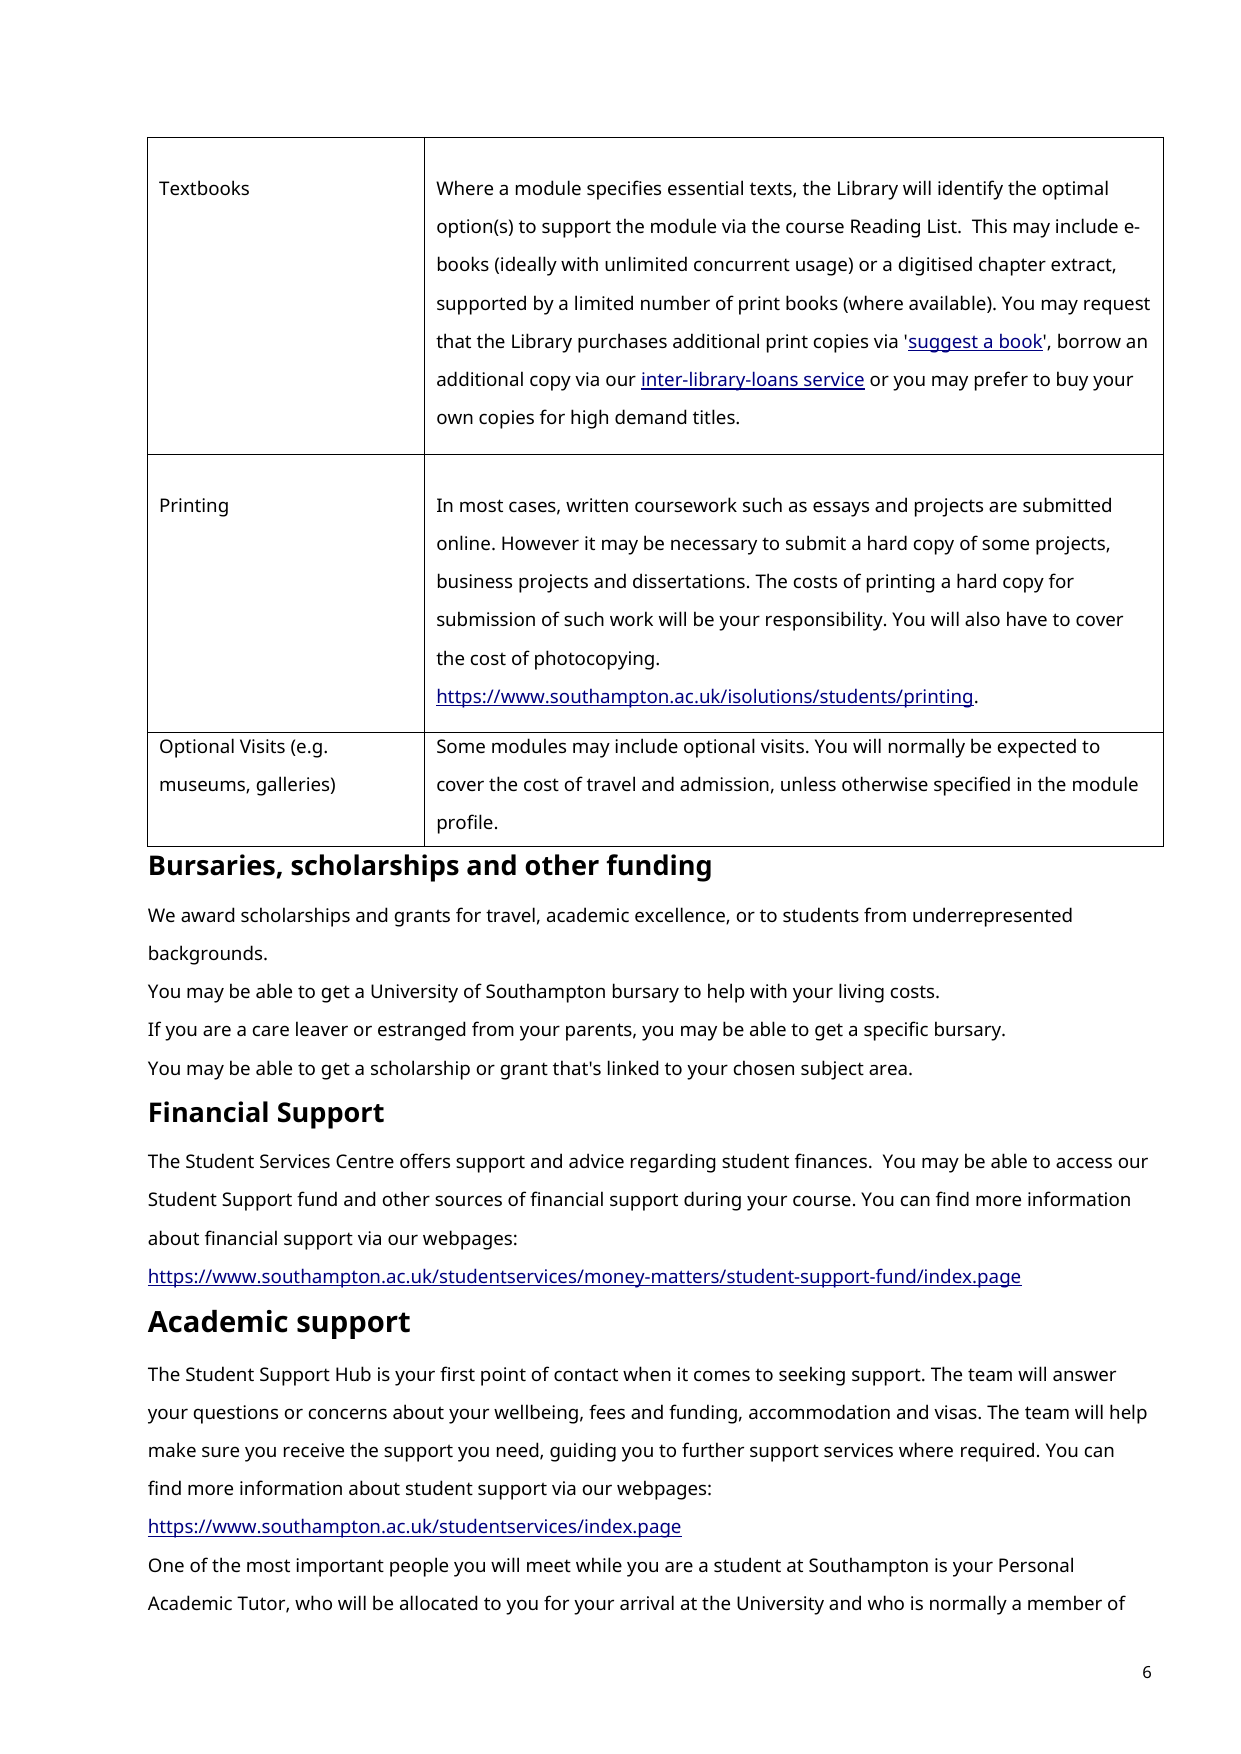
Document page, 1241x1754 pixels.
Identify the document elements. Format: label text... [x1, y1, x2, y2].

text We award scholarships and grants for travel, academic excellence, or to students from underrepresented backgrounds. [148, 902, 1152, 966]
text If you are a care leaver or estranged from your parents, you may be able to get a specific bursary. [148, 1017, 1152, 1042]
text https://www.southampton.ac.uk/studentservices/index.page [148, 1514, 1152, 1539]
subtitle Bursaries, scholarships and other funding [148, 847, 1152, 883]
text One of the most important people you will meet while you are a student at Southampton is your Personal Academic Tutor, who will be allocated to you for your arrival at the University and who is normally a member of [148, 1552, 1152, 1616]
text You may be able to get a scholarship or grant that's linked to your chosen subject area. [148, 1055, 1152, 1080]
text You may be able to get a University of Southampton bursary to help with your living costs. [148, 978, 1152, 1004]
table_cell Textbooks [148, 138, 424, 453]
subtitle Academic support [148, 1301, 1152, 1341]
subtitle Financial Support [148, 1093, 1152, 1130]
table_cell Optional Visits (e.g. museums, galleries) [148, 733, 424, 846]
table_cell Some modules may include optional visits. You will normally be expected to cover the cost of travel and admission, unless otherwise specified in the module profile. [425, 733, 1163, 846]
table_cell Printing [148, 455, 424, 732]
table_cell Where a module specifies essential texts, the Library will identify the optimal option(s) to support the module via the course Reading List. This may include e-books (ideally with unlimited concurrent usage) or a digitised chapter extract, supported by a limited number of print books (where available). You may request that the Library purchases additional print copies via 'suggest a book', borrow an additional copy via our inter-library-loans service or you may prefer to buy your own copies for high demand titles. [425, 138, 1163, 453]
text The Student Support Hub is your first point of contact when it comes to seeking support. The team will answer your questions or concerns about your wellbeing, fees and funding, accommodation and visas. The team will help make sure you receive the support you need, guiding you to further support services where required. You can find more information about student support via our webpages: [148, 1361, 1152, 1501]
table_cell In most cases, written coursework such as essays and projects are submitted online. However it may be necessary to submit a hard copy of some projects, business projects and dissertations. The costs of printing a hard copy for submission of such work will be your responsibility. You will also have to cover the cost of photocopying. https://www.southampton.ac.uk/isolutions/students/printing. [425, 455, 1163, 732]
text The Student Services Centre offers support and advice regarding student finances. You may be able to access our Student Support fund and other sources of financial support during your course. You can find more information about financial support via our webpages: https://www.southampton.ac.uk/studentservices/money-matters/student-support-fund/index.page [148, 1148, 1152, 1289]
